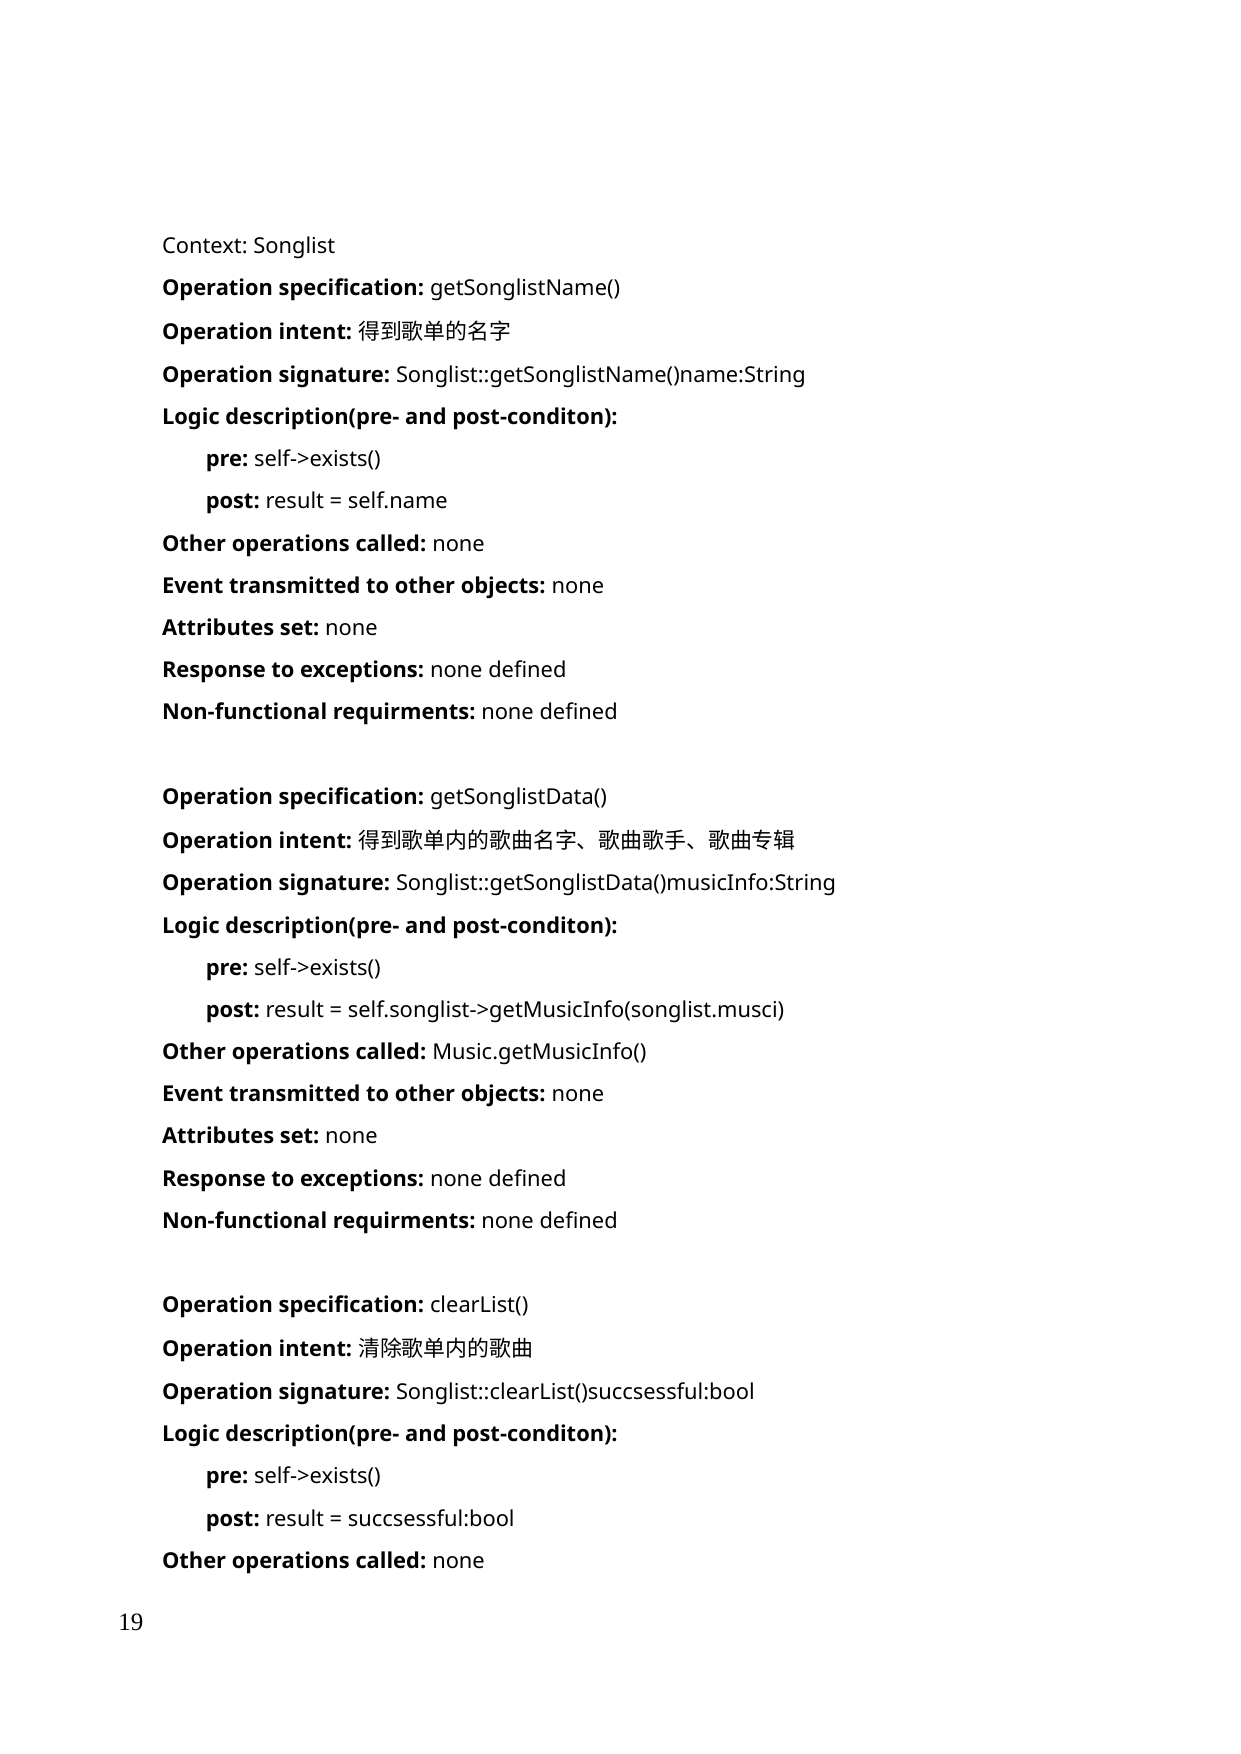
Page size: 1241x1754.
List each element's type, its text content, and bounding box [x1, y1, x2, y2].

text Operation specification: getSonglistName() [118, 272, 1122, 302]
text Logic description(pre- and post-conditon): [118, 401, 1122, 431]
text Logic description(pre- and post-conditon): [118, 909, 1122, 939]
text Event transmitted to other objects: none [118, 1078, 1122, 1108]
text Non-functional requirments: none defined [118, 1205, 1122, 1235]
text Non-functional requirments: none defined [118, 696, 1122, 726]
text Event transmitted to other objects: none [118, 570, 1122, 599]
text Other operations called: none [118, 1545, 1122, 1574]
text Response to exceptions: none defined [118, 1163, 1122, 1192]
text Response to exceptions: none defined [118, 654, 1122, 684]
text Attributes set: none [118, 1121, 1122, 1150]
text Operation intent: 得到歌单内的歌曲名字、歌曲歌手、歌曲专辑 [118, 823, 1122, 854]
text post: result = succsessful:bool [162, 1503, 1122, 1532]
text Other operations called: none [118, 527, 1122, 557]
text pre: self->exists() [162, 443, 1122, 473]
text Operation signature: Songlist::getSonglistData()musicInfo:String [118, 867, 1122, 897]
text Logic description(pre- and post-conditon): [118, 1418, 1122, 1448]
text Operation signature: Songlist::getSonglistName()name:String [118, 359, 1122, 388]
text Operation signature: Songlist::clearList()succsessful:bool [118, 1376, 1122, 1406]
text Operation specification: clearList() [118, 1289, 1122, 1319]
text pre: self->exists() [162, 1460, 1122, 1490]
text post: result = self.songlist->getMusicInfo(songlist.musci) [162, 994, 1122, 1024]
text Context: Songlist [118, 230, 1122, 259]
text post: result = self.name [162, 485, 1122, 515]
text Operation intent: 清除歌单内的歌曲 [118, 1331, 1122, 1363]
text Other operations called: Music.getMusicInfo() [118, 1036, 1122, 1066]
text Attributes set: none [118, 612, 1122, 642]
text Operation intent: 得到歌单的名字 [118, 314, 1122, 346]
text Operation specification: getSonglistData() [118, 781, 1122, 810]
text pre: self->exists() [162, 952, 1122, 982]
